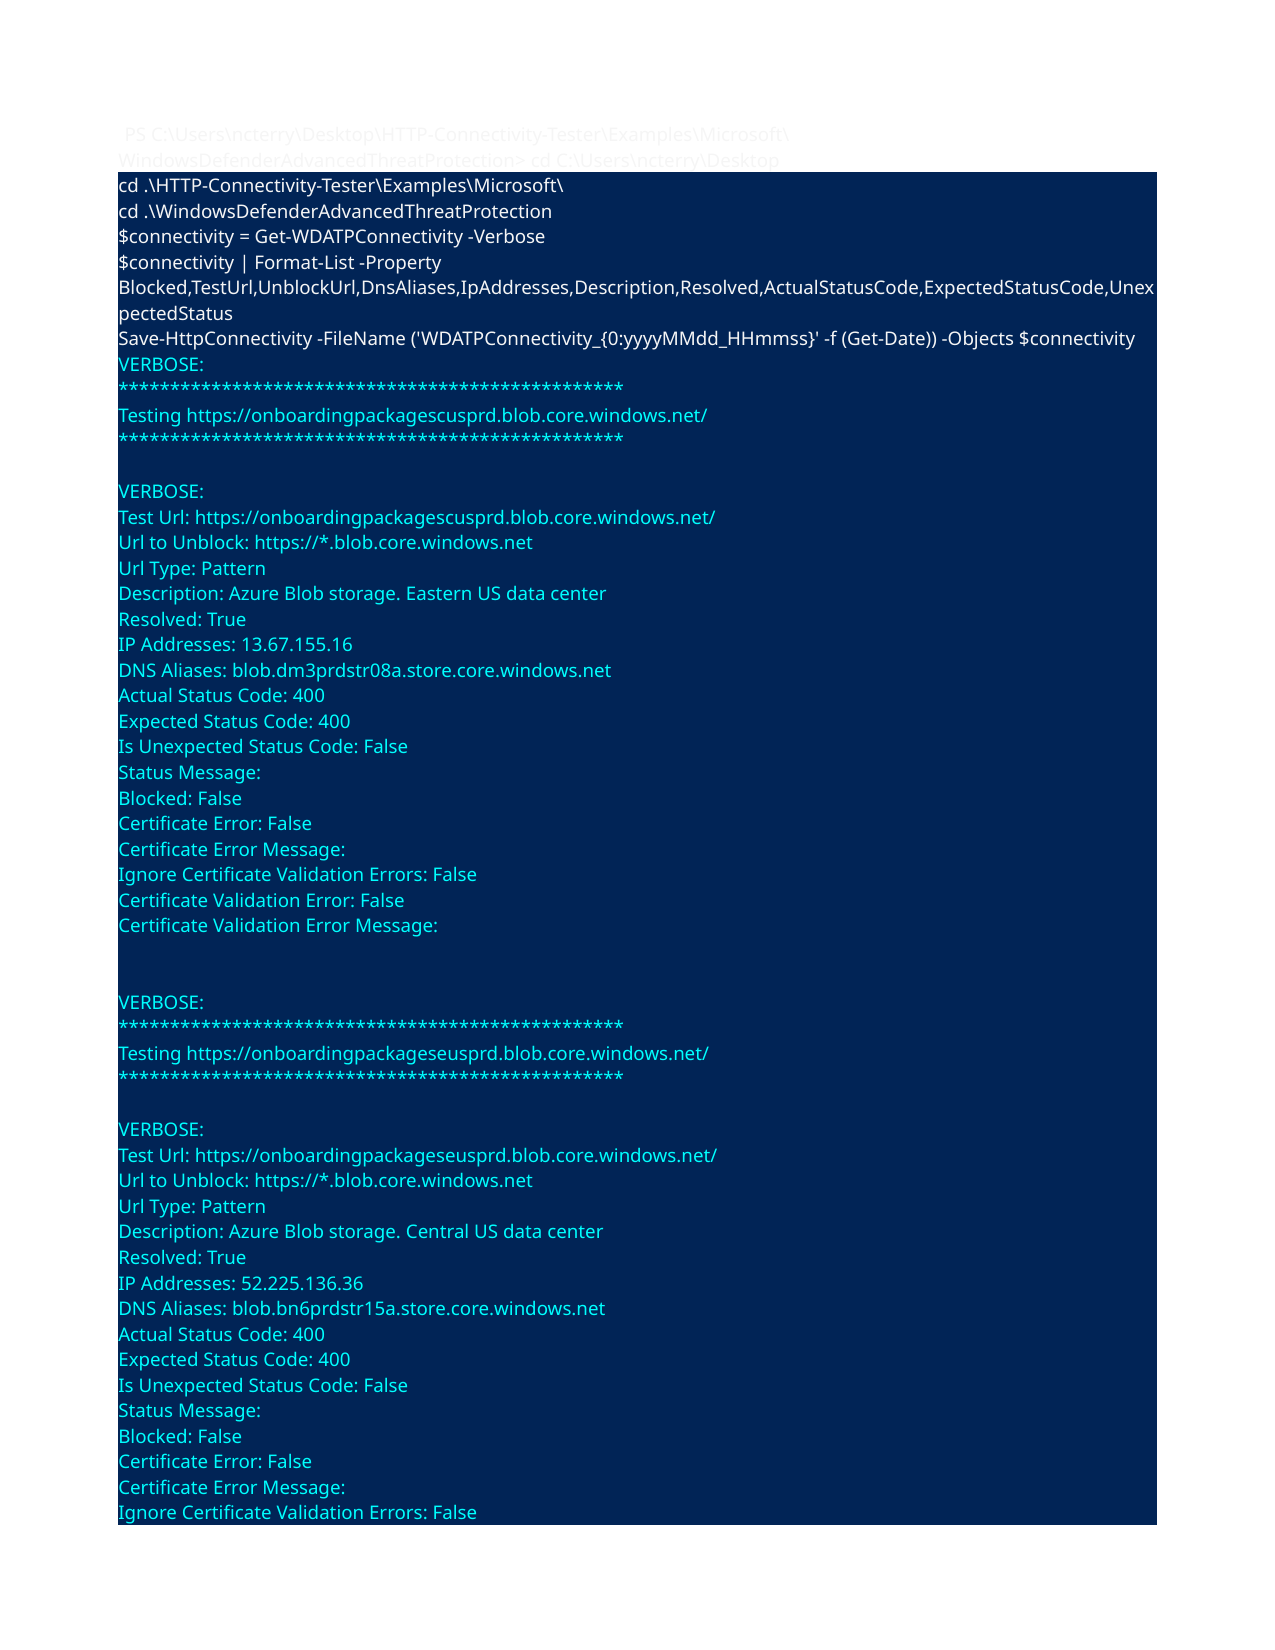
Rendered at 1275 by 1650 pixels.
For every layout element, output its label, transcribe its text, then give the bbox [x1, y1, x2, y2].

text $connectivity | Format-List -Property Blocked,TestUrl,UnblockUrl,DnsAliases,IpAddresses,Description,Resolved,ActualStatusCode,ExpectedStatusCode,UnexpectedStatus [118, 249, 1157, 326]
text Resolved: True [118, 1244, 1157, 1270]
text cd .\WindowsDefenderAdvancedThreatProtection [118, 198, 1157, 223]
text Certificate Validation Error: False [118, 887, 1157, 912]
text Is Unexpected Status Code: False [118, 734, 1157, 759]
text DNS Aliases: blob.dm3prdstr08a.store.core.windows.net [118, 657, 1157, 683]
text VERBOSE: [118, 479, 1157, 504]
text Ignore Certificate Validation Errors: False [118, 1499, 1157, 1525]
text Expected Status Code: 400 [118, 708, 1157, 734]
text Url Type: Pattern [118, 1193, 1157, 1219]
text ************************************************* [118, 428, 1157, 453]
text cd .\HTTP-Connectivity-Tester\Examples\Microsoft\ [118, 172, 1157, 198]
text IP Addresses: 52.225.136.36 [118, 1270, 1157, 1295]
text Url to Unblock: https://*.blob.core.windows.net [118, 530, 1157, 555]
text Url Type: Pattern [118, 555, 1157, 581]
text Certificate Error Message: [118, 836, 1157, 861]
text Actual Status Code: 400 [118, 683, 1157, 708]
text Url to Unblock: https://*.blob.core.windows.net [118, 1168, 1157, 1193]
text Certificate Validation Error Message: [118, 912, 1157, 938]
text DNS Aliases: blob.bn6prdstr15a.store.core.windows.net [118, 1295, 1157, 1321]
text Test Url: https://onboardingpackageseusprd.blob.core.windows.net/ [118, 1142, 1157, 1168]
text Status Message: [118, 1397, 1157, 1423]
text ************************************************* [118, 1014, 1157, 1040]
text Certificate Error: False [118, 810, 1157, 836]
text Description: Azure Blob storage. Central US data center [118, 1219, 1157, 1244]
text Certificate Error Message: [118, 1474, 1157, 1499]
text Ignore Certificate Validation Errors: False [118, 861, 1157, 887]
text VERBOSE: [118, 351, 1157, 377]
text VERBOSE: [118, 989, 1157, 1014]
text Blocked: False [118, 785, 1157, 810]
text IP Addresses: 13.67.155.16 [118, 632, 1157, 657]
text PS C:\Users\ncterry\Desktop\HTTP-Connectivity-Tester\Examples\Microsoft\WindowsDefenderAdvancedThreatProtection> cd C:\Users\ncterry\Desktop [118, 118, 1157, 172]
text VERBOSE: [118, 1117, 1157, 1142]
text $connectivity = Get-WDATPConnectivity -Verbose [118, 223, 1157, 249]
text ************************************************* [118, 1066, 1157, 1091]
text ************************************************* [118, 377, 1157, 402]
text Testing https://onboardingpackagescusprd.blob.core.windows.net/ [118, 402, 1157, 428]
text Is Unexpected Status Code: False [118, 1372, 1157, 1397]
text Test Url: https://onboardingpackagescusprd.blob.core.windows.net/ [118, 504, 1157, 530]
text Testing https://onboardingpackageseusprd.blob.core.windows.net/ [118, 1040, 1157, 1066]
text Save-HttpConnectivity -FileName ('WDATPConnectivity_{0:yyyyMMdd_HHmmss}' -f (Get-Date)) -Objects $connectivity [118, 326, 1157, 351]
text Certificate Error: False [118, 1448, 1157, 1474]
text Description: Azure Blob storage. Eastern US data center [118, 581, 1157, 606]
text Expected Status Code: 400 [118, 1346, 1157, 1372]
text Blocked: False [118, 1423, 1157, 1448]
text Resolved: True [118, 606, 1157, 632]
text Actual Status Code: 400 [118, 1321, 1157, 1346]
text Status Message: [118, 759, 1157, 785]
